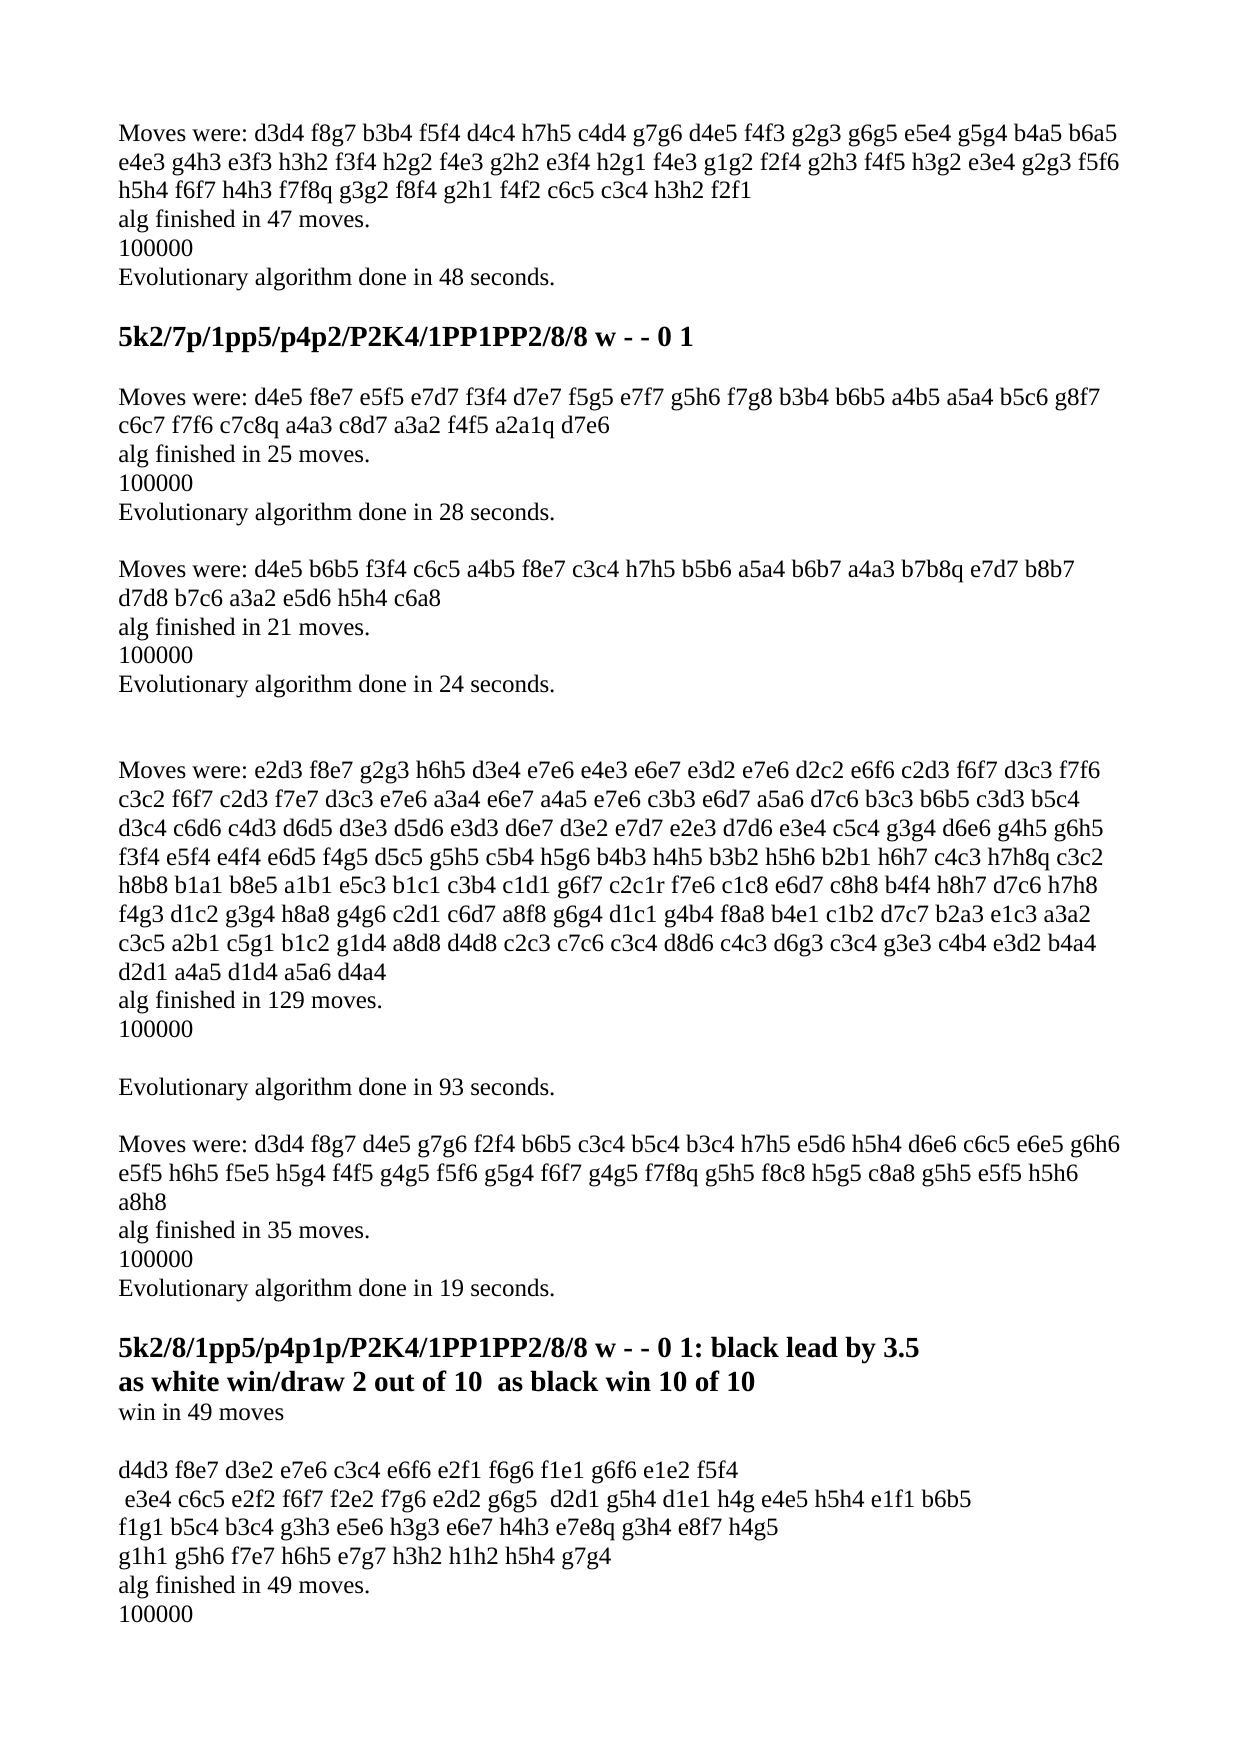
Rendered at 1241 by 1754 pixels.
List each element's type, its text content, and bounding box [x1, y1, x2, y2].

text alg finished in 21 moves. [118, 612, 1122, 640]
text 100000 [118, 1014, 1122, 1043]
text as white win/draw 2 out of 10 as black win 10 of 10 [118, 1364, 1122, 1397]
text Moves were: d4e5 f8e7 e5f5 e7d7 f3f4 d7e7 f5g5 e7f7 g5h6 f7g8 b3b4 b6b5 a4b5 a5a4 b5c6 g8f7 c6c7 f7f6 c7c8q a4a3 c8d7 a3a2 f4f5 a2a1q d7e6 [118, 382, 1122, 439]
text Evolutionary algorithm done in 24 seconds. [118, 669, 1122, 698]
text f1g1 b5c4 b3c4 g3h3 e5e6 h3g3 e6e7 h4h3 e7e8q g3h4 e8f7 h4g5 [118, 1512, 1122, 1541]
text Moves were: d3d4 f8g7 d4e5 g7g6 f2f4 b6b5 c3c4 b5c4 b3c4 h7h5 e5d6 h5h4 d6e6 c6c5 e6e5 g6h6 e5f5 h6h5 f5e5 h5g4 f4f5 g4g5 f5f6 g5g4 f6f7 g4g5 f7f8q g5h5 f8c8 h5g5 c8a8 g5h5 e5f5 h5h6 a8h8 [118, 1129, 1122, 1215]
text alg finished in 129 moves. [118, 985, 1122, 1014]
text 5k2/8/1pp5/p4p1p/P2K4/1PP1PP2/8/8 w - - 0 1: black lead by 3.5 [118, 1330, 1122, 1364]
text e3e4 c6c5 e2f2 f6f7 f2e2 f7g6 e2d2 g6g5 d2d1 g5h4 d1e1 h4g e4e5 h5h4 e1f1 b6b5 [118, 1484, 1122, 1512]
text Evolutionary algorithm done in 28 seconds. [118, 497, 1122, 525]
text Evolutionary algorithm done in 19 seconds. [118, 1273, 1122, 1302]
text 5k2/7p/1pp5/p4p2/P2K4/1PP1PP2/8/8 w - - 0 1 [118, 319, 1122, 353]
text d4d3 f8e7 d3e2 e7e6 c3c4 e6f6 e2f1 f6g6 f1e1 g6f6 e1e2 f5f4 [118, 1455, 1122, 1484]
text 100000 [118, 1244, 1122, 1273]
text Evolutionary algorithm done in 48 seconds. [118, 262, 1122, 291]
text Evolutionary algorithm done in 93 seconds. [118, 1072, 1122, 1100]
text 100000 [118, 1599, 1122, 1627]
text alg finished in 25 moves. [118, 439, 1122, 468]
text alg finished in 49 moves. [118, 1570, 1122, 1599]
text alg finished in 47 moves. [118, 204, 1122, 233]
text 100000 [118, 640, 1122, 669]
text alg finished in 35 moves. [118, 1215, 1122, 1244]
text 100000 [118, 233, 1122, 262]
text win in 49 moves [118, 1397, 1122, 1426]
text Moves were: d4e5 b6b5 f3f4 c6c5 a4b5 f8e7 c3c4 h7h5 b5b6 a5a4 b6b7 a4a3 b7b8q e7d7 b8b7 d7d8 b7c6 a3a2 e5d6 h5h4 c6a8 [118, 554, 1122, 612]
text 100000 [118, 468, 1122, 497]
text Moves were: d3d4 f8g7 b3b4 f5f4 d4c4 h7h5 c4d4 g7g6 d4e5 f4f3 g2g3 g6g5 e5e4 g5g4 b4a5 b6a5 e4e3 g4h3 e3f3 h3h2 f3f4 h2g2 f4e3 g2h2 e3f4 h2g1 f4e3 g1g2 f2f4 g2h3 f4f5 h3g2 e3e4 g2g3 f5f6 h5h4 f6f7 h4h3 f7f8q g3g2 f8f4 g2h1 f4f2 c6c5 c3c4 h3h2 f2f1 [118, 118, 1122, 204]
text Moves were: e2d3 f8e7 g2g3 h6h5 d3e4 e7e6 e4e3 e6e7 e3d2 e7e6 d2c2 e6f6 c2d3 f6f7 d3c3 f7f6 c3c2 f6f7 c2d3 f7e7 d3c3 e7e6 a3a4 e6e7 a4a5 e7e6 c3b3 e6d7 a5a6 d7c6 b3c3 b6b5 c3d3 b5c4 d3c4 c6d6 c4d3 d6d5 d3e3 d5d6 e3d3 d6e7 d3e2 e7d7 e2e3 d7d6 e3e4 c5c4 g3g4 d6e6 g4h5 g6h5 f3f4 e5f4 e4f4 e6d5 f4g5 d5c5 g5h5 c5b4 h5g6 b4b3 h4h5 b3b2 h5h6 b2b1 h6h7 c4c3 h7h8q c3c2 h8b8 b1a1 b8e5 a1b1 e5c3 b1c1 c3b4 c1d1 g6f7 c2c1r f7e6 c1c8 e6d7 c8h8 b4f4 h8h7 d7c6 h7h8 f4g3 d1c2 g3g4 h8a8 g4g6 c2d1 c6d7 a8f8 g6g4 d1c1 g4b4 f8a8 b4e1 c1b2 d7c7 b2a3 e1c3 a3a2 c3c5 a2b1 c5g1 b1c2 g1d4 a8d8 d4d8 c2c3 c7c6 c3c4 d8d6 c4c3 d6g3 c3c4 g3e3 c4b4 e3d2 b4a4 d2d1 a4a5 d1d4 a5a6 d4a4 [118, 755, 1122, 985]
text g1h1 g5h6 f7e7 h6h5 e7g7 h3h2 h1h2 h5h4 g7g4 [118, 1541, 1122, 1570]
